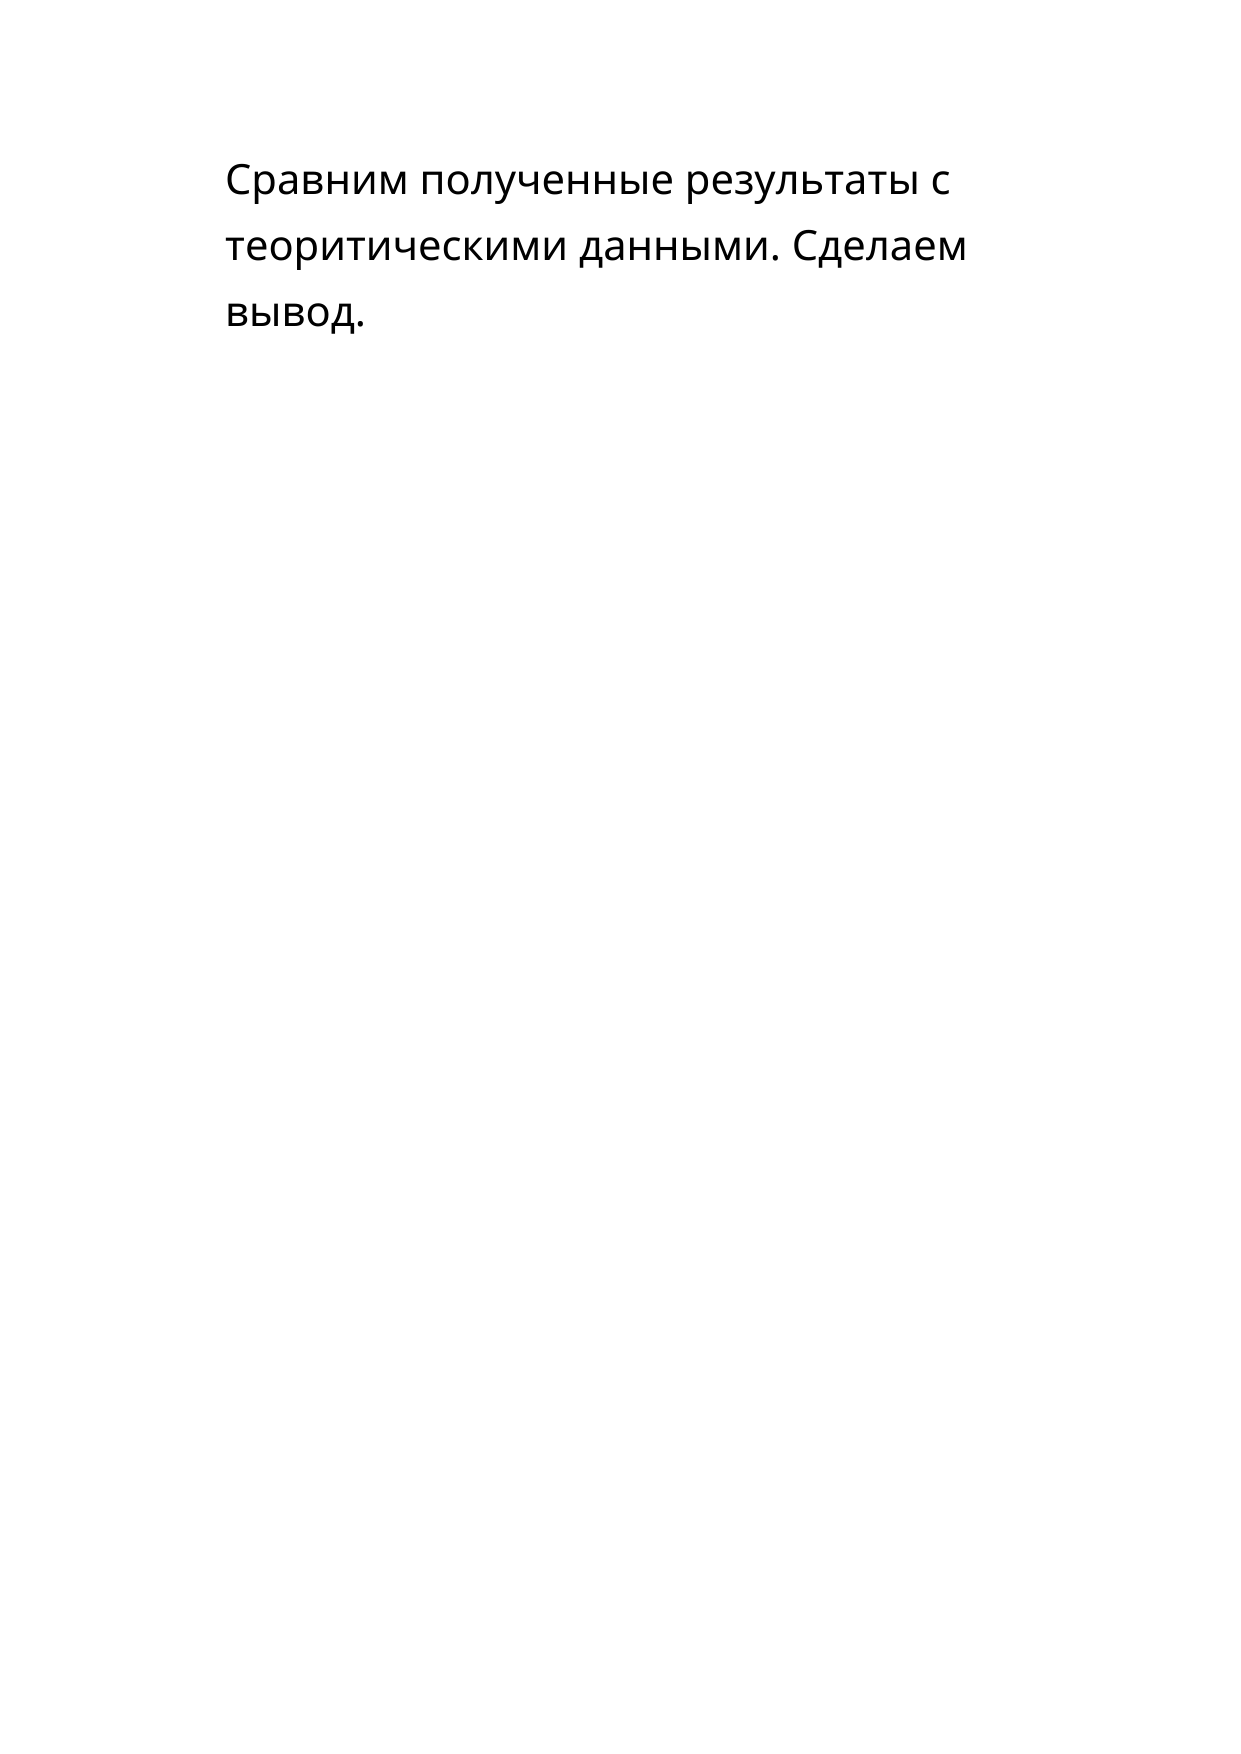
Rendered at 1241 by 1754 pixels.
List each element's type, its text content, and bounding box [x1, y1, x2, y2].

text Сравним полученные результаты с теоритическими данными. Сделаем вывод. [225, 150, 1090, 338]
